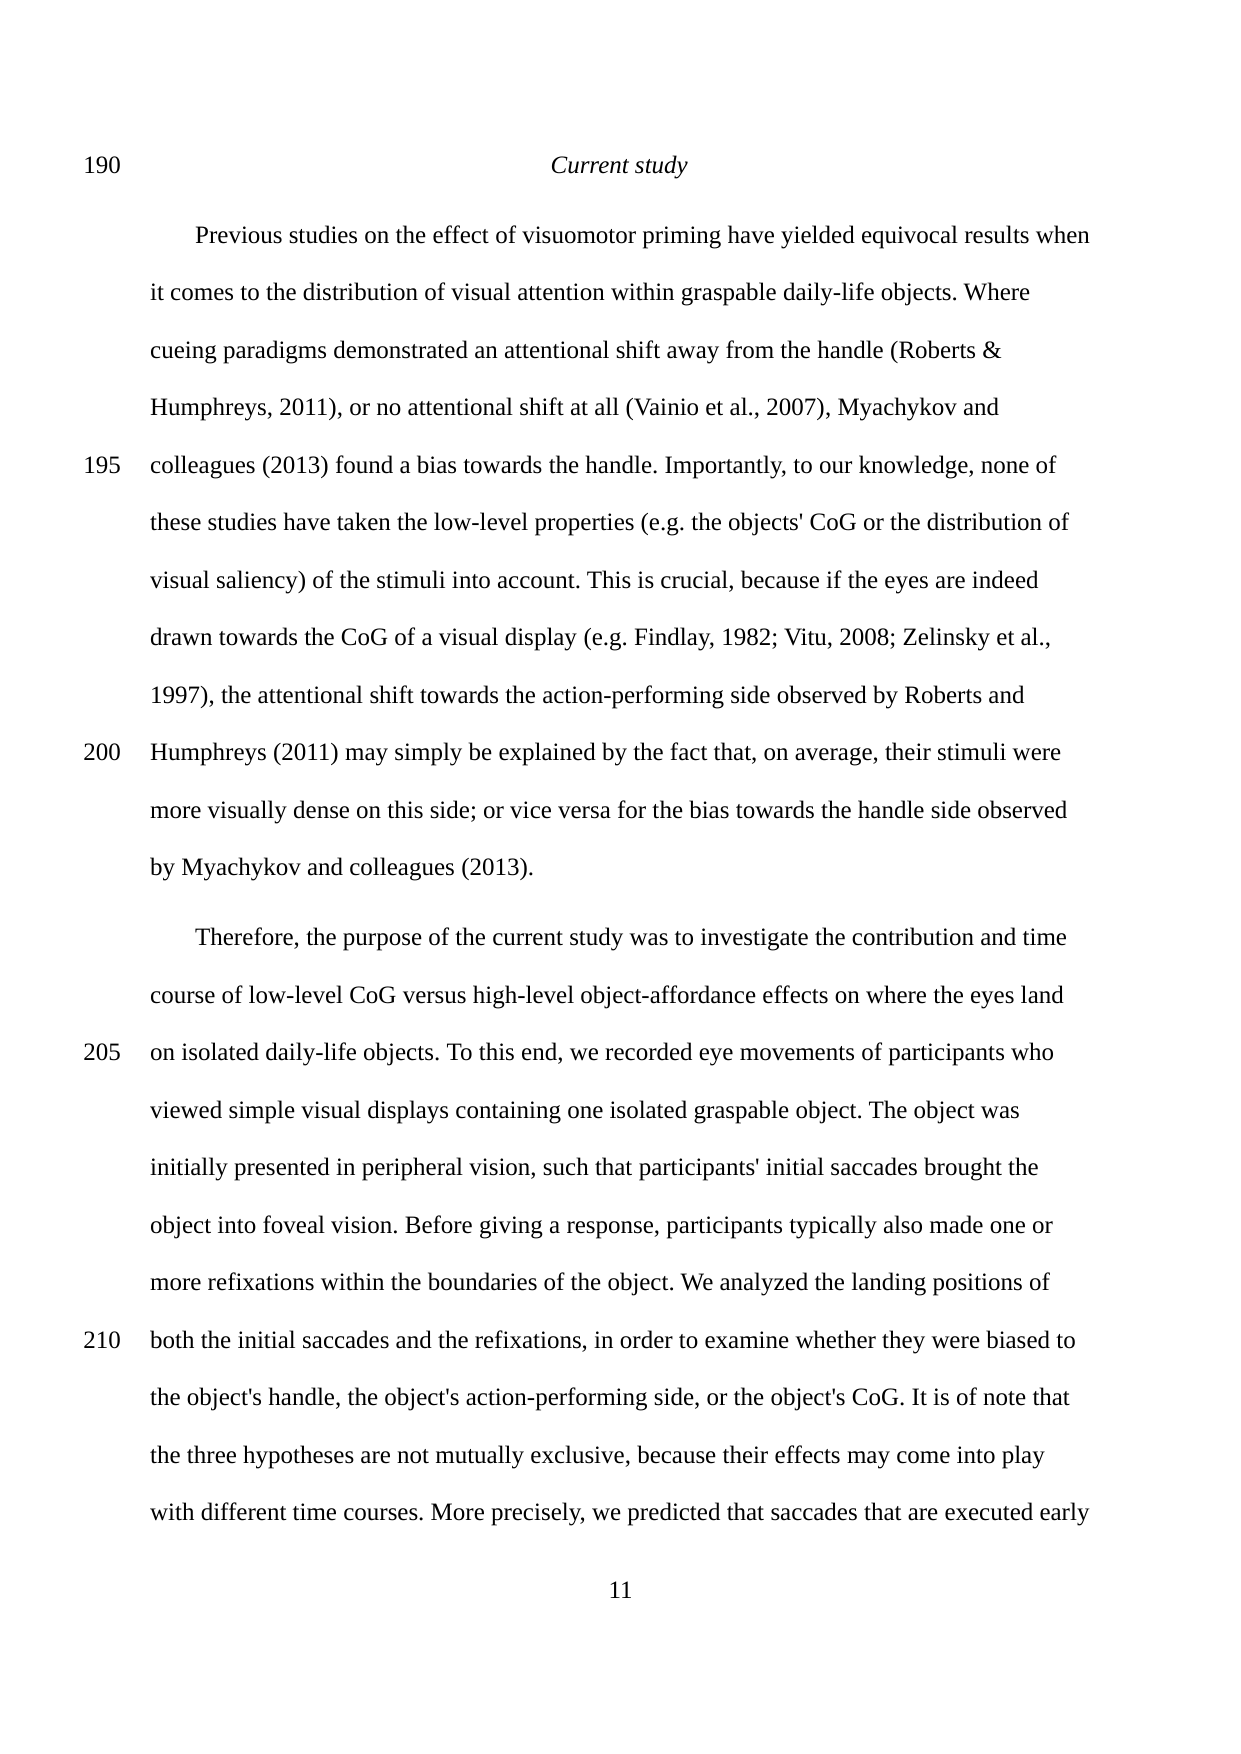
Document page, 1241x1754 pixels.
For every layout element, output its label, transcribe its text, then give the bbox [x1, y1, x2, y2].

text Previous studies on the effect of visuomotor priming have yielded equivocal results when it comes to the distribution of visual attention within graspable daily-life objects. Where cueing paradigms demonstrated an attentional shift away from the handle (Roberts & Humphreys, 2011), or no attentional shift at all (Vainio et al., 2007), Myachykov and colleagues (2013) found a bias towards the handle. Importantly, to our knowledge, none of these studies have taken the low-level properties (e.g. the objects' CoG or the distribution of visual saliency) of the stimuli into account. This is crucial, because if the eyes are indeed drawn towards the CoG of a visual display (e.g. Findlay, 1982; Vitu, 2008; Zelinsky et al., 1997), the attentional shift towards the action-performing side observed by Roberts and Humphreys (2011) may simply be explained by the fact that, on average, their stimuli were more visually dense on this side; or vice versa for the bias towards the handle side observed by Myachykov and colleagues (2013). [150, 220, 1091, 881]
subtitle Current study [150, 150, 1091, 179]
text Therefore, the purpose of the current study was to investigate the contribution and time course of low-level CoG versus high-level object-affordance effects on where the eyes land on isolated daily-life objects. To this end, we recorded eye movements of participants who viewed simple visual displays containing one isolated graspable object. The object was initially presented in peripheral vision, such that participants' initial saccades brought the object into foveal vision. Before giving a response, participants typically also made one or more refixations within the boundaries of the object. We analyzed the landing positions of both the initial saccades and the refixations, in order to examine whether they were biased to the object's handle, the object's action-performing side, or the object's CoG. It is of note that the three hypotheses are not mutually exclusive, because their effects may come into play with different time courses. More precisely, we predicted that saccades that are executed early [150, 922, 1091, 1526]
